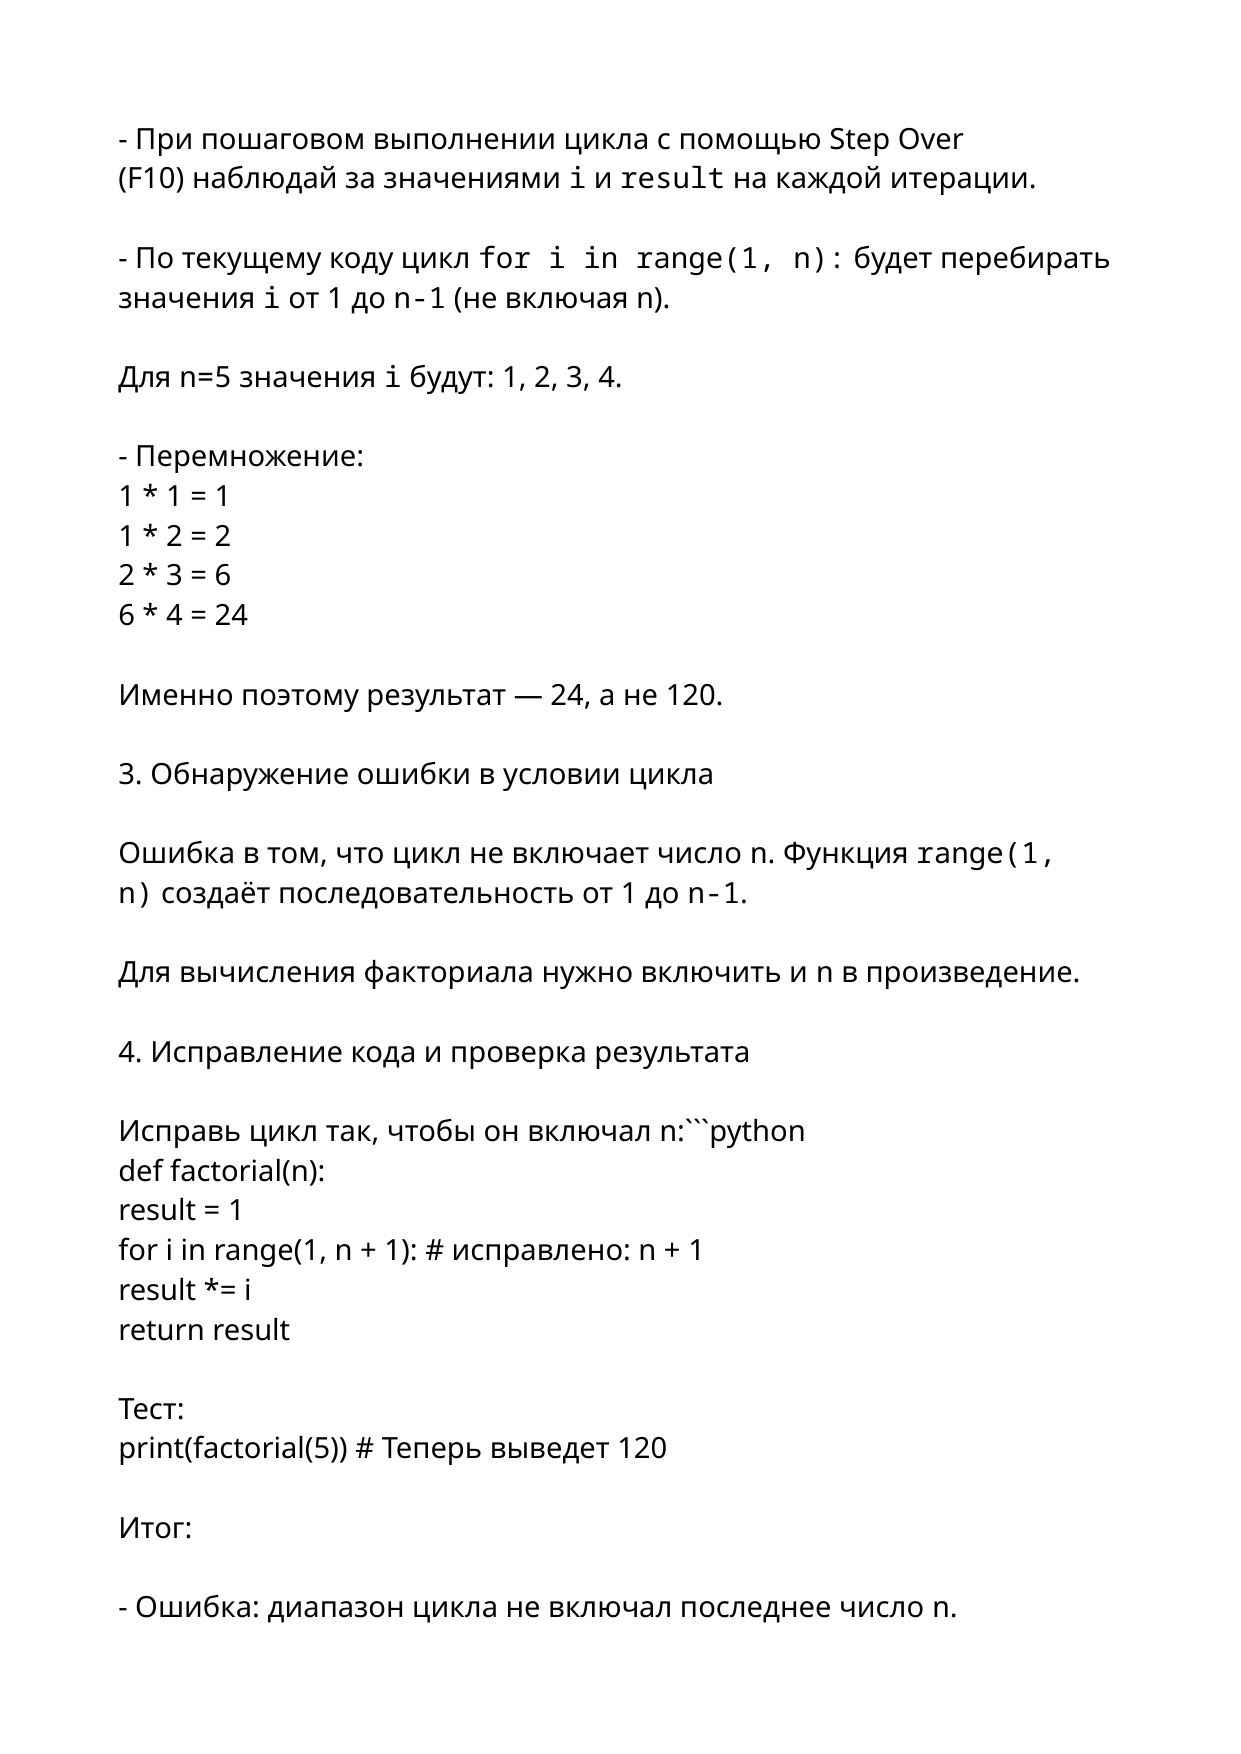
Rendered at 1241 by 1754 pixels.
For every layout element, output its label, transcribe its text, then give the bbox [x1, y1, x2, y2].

text - При пошаговом выполнении цикла с помощью Step Over (F10) наблюдай за значениями i и result на каждой итерации. - По текущему коду цикл for i in range(1, n): будет перебирать значения i от 1 до n-1 (не включая n). Для n=5 значения i будут: 1, 2, 3, 4. - Перемножение: 1 * 1 = 1 1 * 2 = 2 2 * 3 = 6 6 * 4 = 24 Именно поэтому результат — 24, а не 120. 3. Обнаружение ошибки в условии цикла Ошибка в том, что цикл не включает число n. Функция range(1, n) создаёт последовательность от 1 до n-1. Для вычисления факториала нужно включить и n в произведение. 4. Исправление кода и проверка результата Исправь цикл так, чтобы он включал n:```python def factorial(n): result = 1 for i in range(1, n + 1): # исправлено: n + 1 result *= i return result Тест: print(factorial(5)) # Теперь выведет 120 Итог: - Ошибка: диапазон цикла не включал последнее число n. [118, 118, 1122, 1626]
